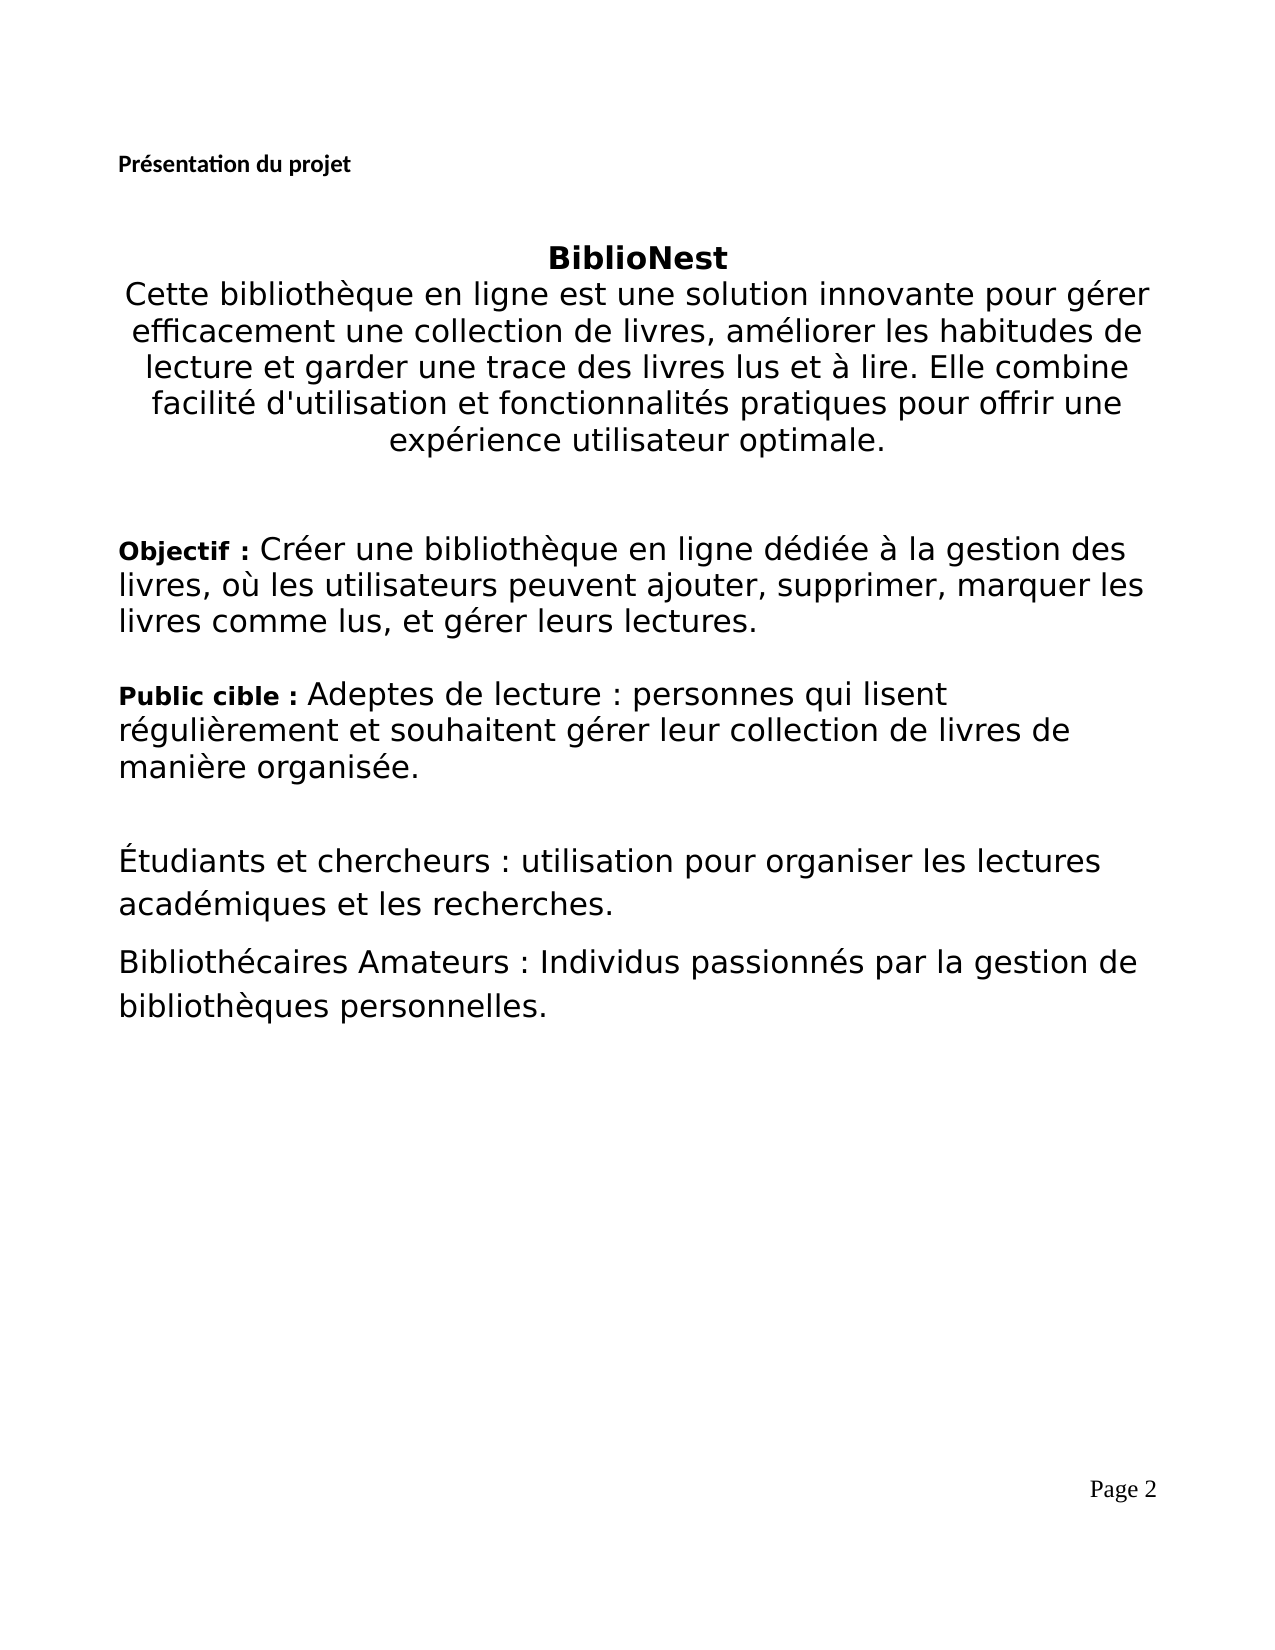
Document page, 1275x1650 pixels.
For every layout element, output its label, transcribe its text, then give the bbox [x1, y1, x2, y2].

text Bibliothécaires Amateurs : Individus passionnés par la gestion de bibliothèques personnelles. [118, 945, 1157, 1024]
text Public cible : Adeptes de lecture : personnes qui lisent régulièrement et souhaitent gérer leur collection de livres de manière organisée. [118, 676, 1157, 786]
text Cette bibliothèque en ligne est une solution innovante pour gérer efficacement une collection de livres, améliorer les habitudes de lecture et garder une trace des livres lus et à lire. Elle combine facilité d'utilisation et fonctionnalités pratiques pour offrir une expérience utilisateur optimale. [118, 277, 1157, 458]
text Étudiants et chercheurs : utilisation pour organiser les lectures académiques et les recherches. [118, 843, 1157, 923]
text Objectif : Créer une bibliothèque en ligne dédiée à la gestion des livres, où les utilisateurs peuvent ajouter, supprimer, marquer les livres comme lus, et gérer leurs lectures. [118, 531, 1157, 640]
text Présentation du projet [118, 149, 1157, 179]
text BiblioNest [118, 240, 1157, 277]
